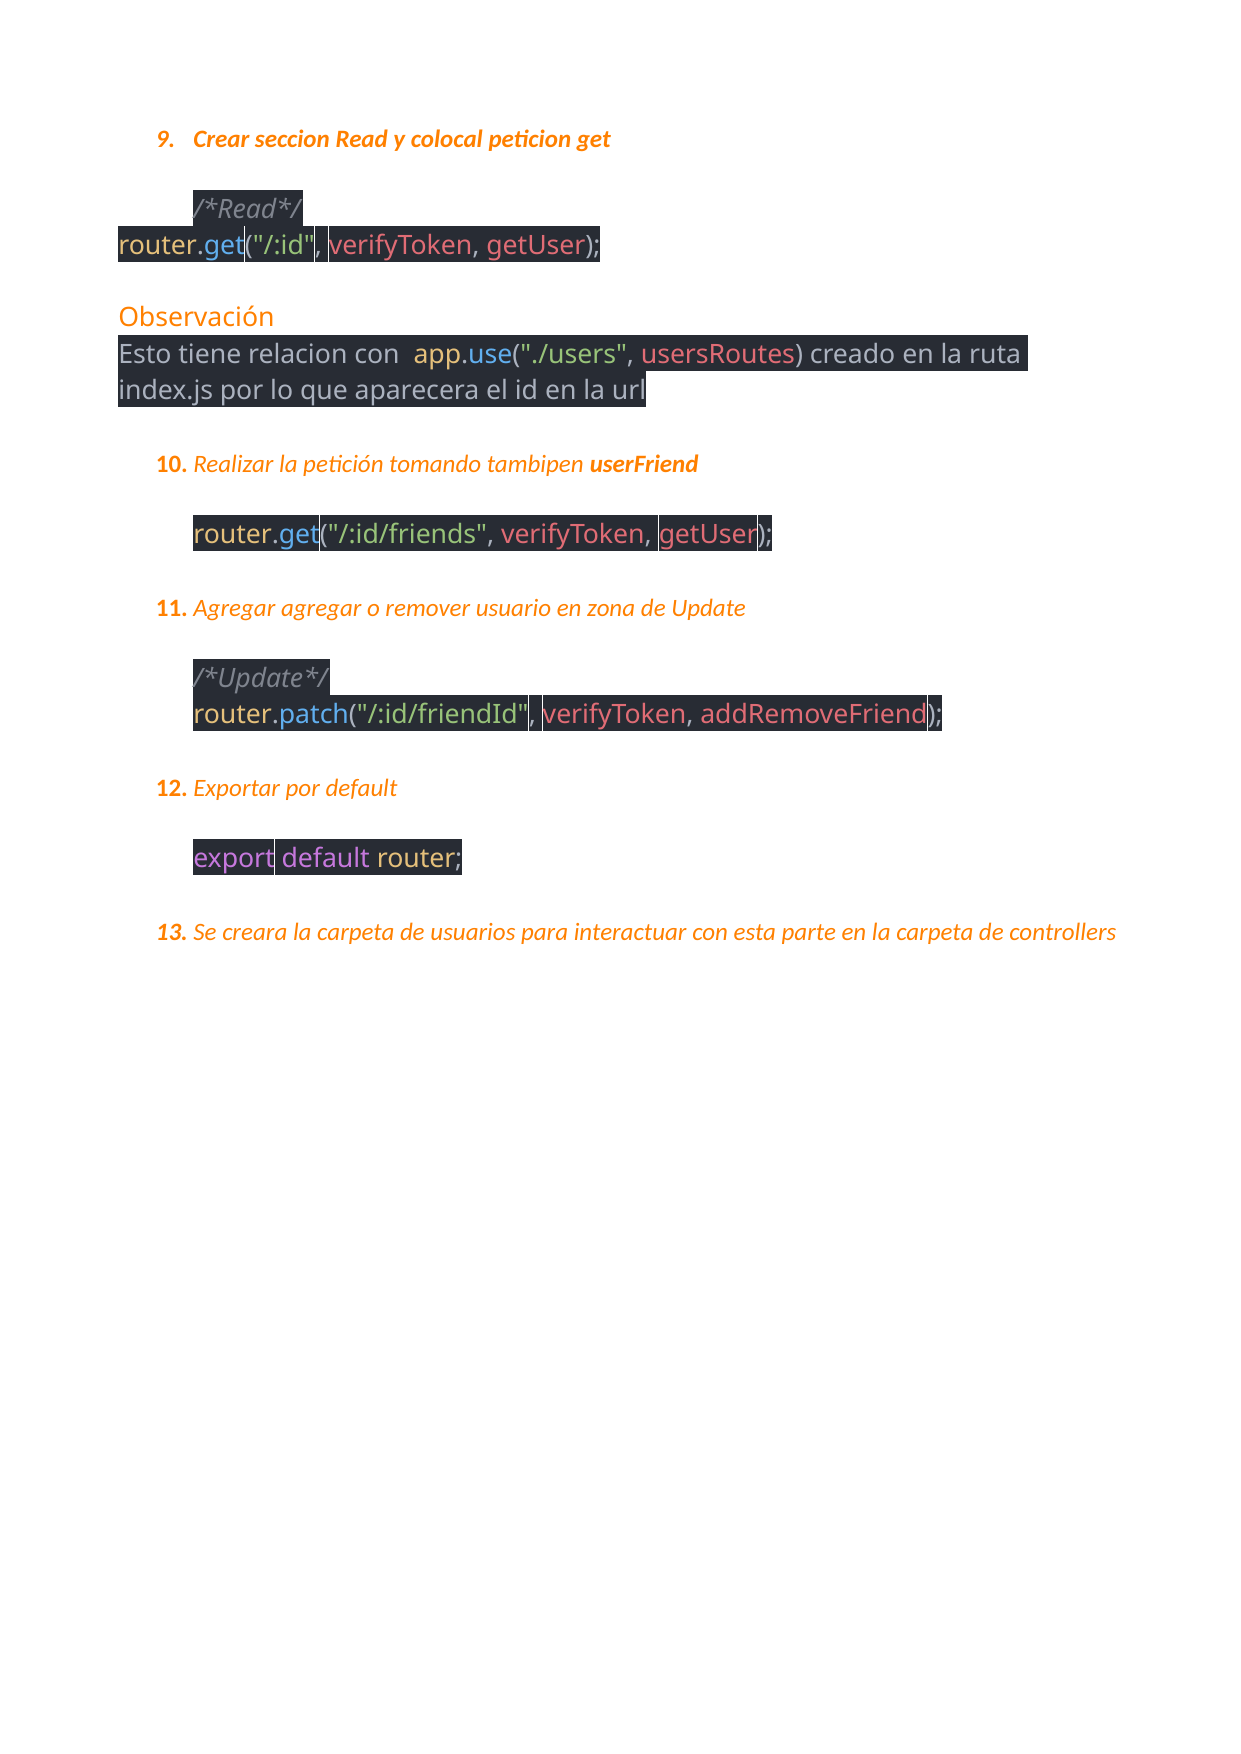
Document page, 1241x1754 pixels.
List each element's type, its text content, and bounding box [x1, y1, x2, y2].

list Se creara la carpeta de usuarios para interactuar con esta parte en la carpeta de controllers [156, 911, 1122, 1127]
list Exportar por default export default router; [156, 767, 1122, 911]
list Agregar agregar o remover usuario en zona de Update /*Update*/ [156, 587, 1122, 695]
text router.get("/:id", verifyToken, getUser); Observación Esto tiene relacion con app.use("./users", usersRoutes) creado en la ruta index.js por lo que aparecera el id en la url [118, 226, 1122, 407]
list Realizar la petición tomando tambipen userFriend router.get("/:id/friends", verifyToken, getUser); [156, 443, 1122, 587]
list Crear seccion Read y colocal peticion get /*Read*/ [156, 118, 1122, 226]
list router.patch("/:id/friendId", verifyToken, addRemoveFriend); [156, 695, 1122, 767]
